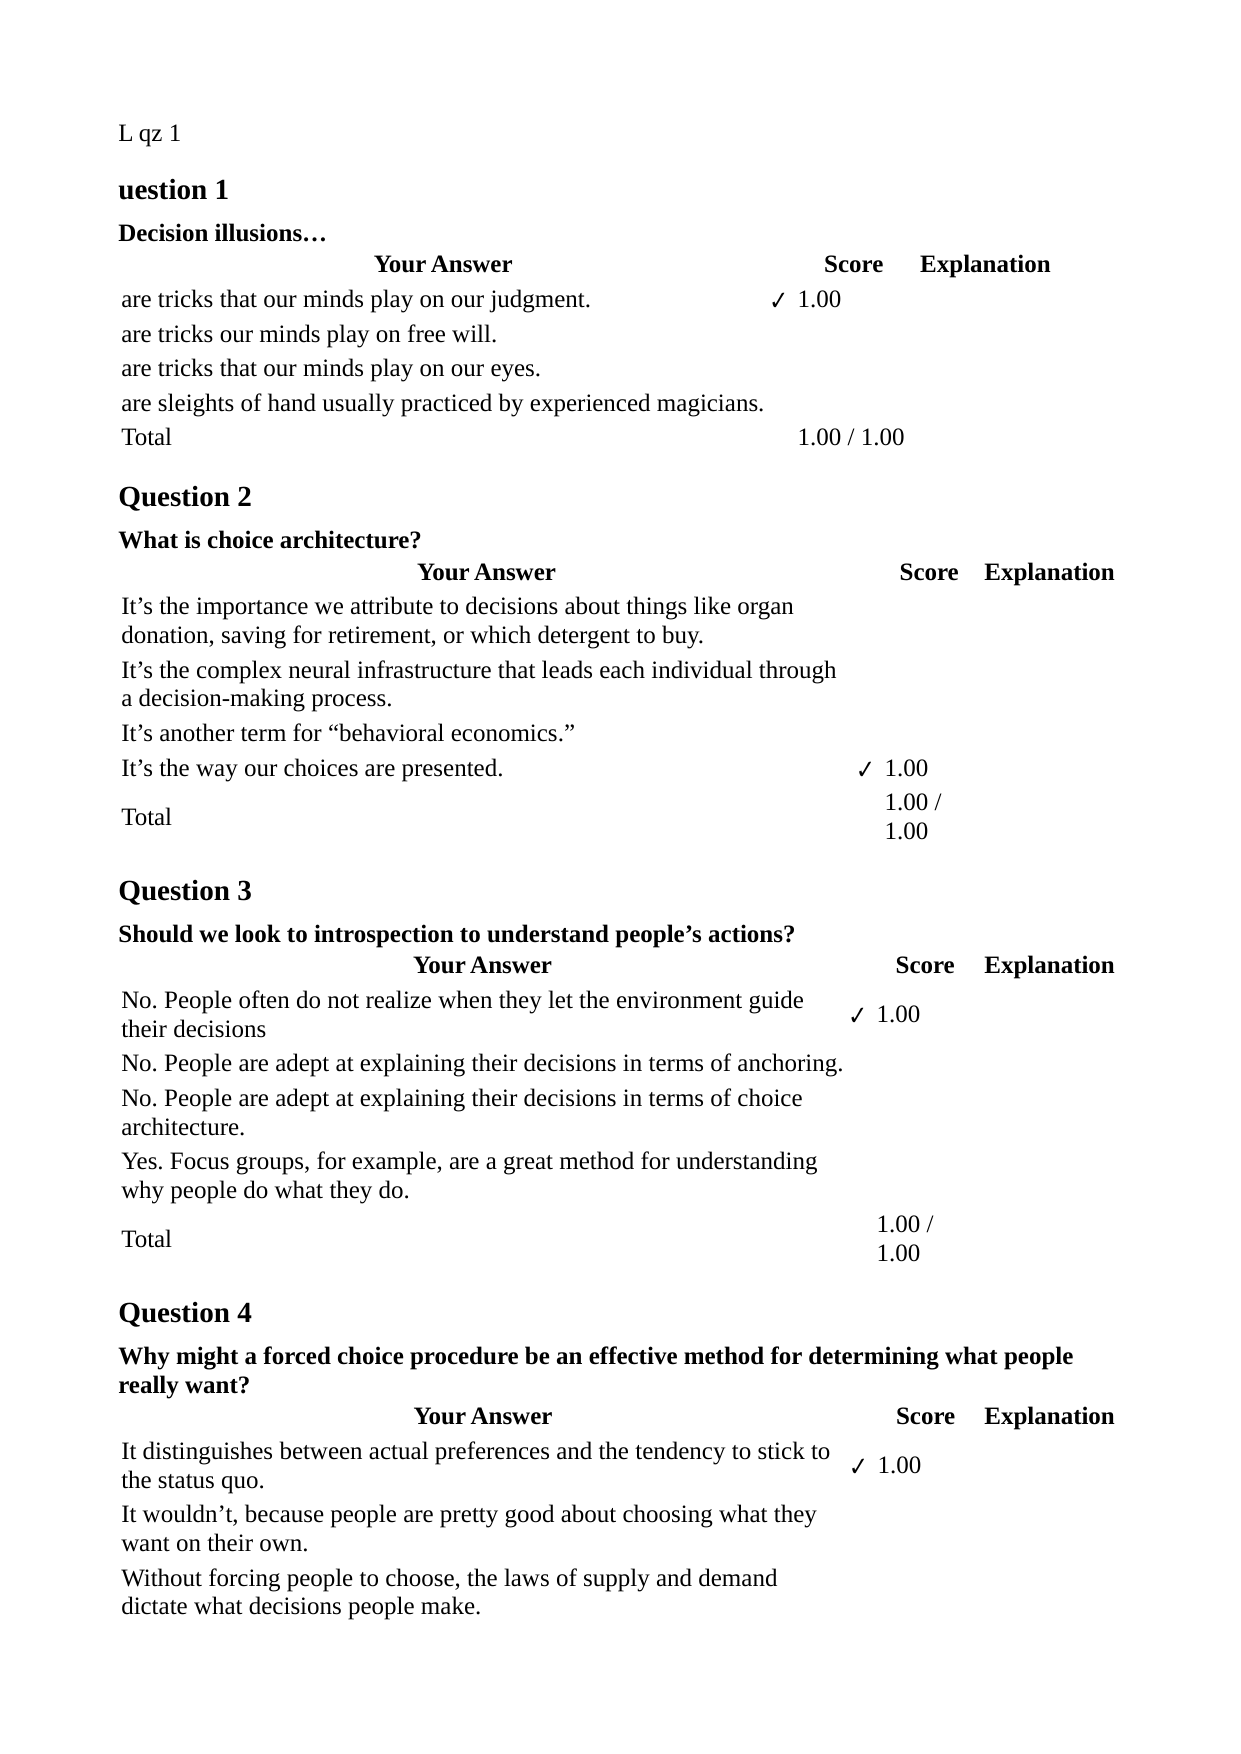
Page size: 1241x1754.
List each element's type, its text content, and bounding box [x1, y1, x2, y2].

table_cell [977, 589, 1122, 652]
subtitle Question 2 [118, 479, 1122, 513]
table_header [768, 247, 794, 281]
table_cell [874, 1560, 977, 1623]
table_header Explanation [977, 554, 1122, 588]
table_cell [855, 715, 881, 750]
table_cell [795, 350, 913, 385]
table_cell Yes. Focus groups, for example, are a great method for understanding why people do what they do. [118, 1143, 847, 1207]
table_cell [874, 1143, 977, 1207]
text Decision illusions… [118, 218, 1122, 247]
table_cell 1.00 / 1.00 [795, 420, 913, 454]
table_cell [855, 589, 881, 652]
table_header Your Answer [118, 247, 768, 281]
table_header Explanation [977, 948, 1122, 982]
table_header Your Answer [118, 554, 855, 588]
table_cell ✔ [848, 1433, 874, 1496]
table_cell are tricks our minds play on free will. [118, 316, 768, 350]
table_cell Total [118, 420, 768, 454]
table_cell No. People are adept at explaining their decisions in terms of choice architecture. [118, 1080, 847, 1143]
table_cell [874, 1496, 977, 1560]
table_cell 1.00 [874, 982, 977, 1045]
table_cell [977, 1080, 1122, 1143]
table_cell ✔ [768, 281, 794, 316]
table_header Score [795, 247, 913, 281]
table_cell [977, 652, 1122, 715]
table_cell [847, 1045, 873, 1080]
table_cell [977, 982, 1122, 1045]
table_header [855, 554, 881, 588]
subtitle uestion 1 [118, 172, 1122, 205]
text Why might a forced choice procedure be an effective method for determining what people really want? [118, 1341, 1122, 1398]
table_cell [881, 652, 977, 715]
text What is choice architecture? [118, 525, 1122, 554]
table_header [847, 948, 873, 982]
table_cell [881, 715, 977, 750]
table_cell [768, 420, 794, 454]
table_cell [874, 1045, 977, 1080]
subtitle Question 4 [118, 1295, 1122, 1328]
table_cell [881, 589, 977, 652]
text Should we look to introspection to understand people’s actions? [118, 919, 1122, 947]
table_cell [847, 1080, 873, 1143]
table_cell [768, 350, 794, 385]
table_cell are sleights of hand usually practiced by experienced magicians. [118, 385, 768, 419]
table_cell It’s the importance we attribute to decisions about things like organ donation, saving for retirement, or which detergent to buy. [118, 589, 855, 652]
table_cell [913, 385, 1058, 419]
text L qz 1 [118, 118, 1122, 147]
table_cell are tricks that our minds play on our eyes. [118, 350, 768, 385]
table_cell [855, 784, 881, 848]
table_cell [977, 1045, 1122, 1080]
table_header Your Answer [118, 1399, 848, 1433]
table_cell [795, 316, 913, 350]
table_cell [977, 1143, 1122, 1207]
subtitle Question 3 [118, 873, 1122, 906]
table_cell [913, 420, 1058, 454]
table_cell are tricks that our minds play on our judgment. [118, 281, 768, 316]
table_cell Total [118, 1207, 847, 1270]
table_cell [848, 1560, 874, 1623]
table_cell [874, 1080, 977, 1143]
table_cell [977, 784, 1122, 848]
table_cell ✔ [847, 982, 873, 1045]
table_cell [847, 1207, 873, 1270]
table_cell [848, 1496, 874, 1560]
table_cell 1.00 [874, 1433, 977, 1496]
table_cell [768, 316, 794, 350]
table_header [848, 1399, 874, 1433]
table_cell 1.00 / 1.00 [881, 784, 977, 848]
table_cell No. People often do not realize when they let the environment guide their decisions [118, 982, 847, 1045]
table_cell [977, 1433, 1122, 1496]
table_cell [768, 385, 794, 419]
table_cell ✔ [855, 750, 881, 784]
table_header Your Answer [118, 948, 847, 982]
table_cell It’s the way our choices are presented. [118, 750, 855, 784]
table_cell 1.00 / 1.00 [874, 1207, 977, 1270]
table_cell Without forcing people to choose, the laws of supply and demand dictate what decisions people make. [118, 1560, 848, 1623]
table_header Explanation [977, 1399, 1122, 1433]
table_cell [977, 750, 1122, 784]
table_header Explanation [913, 247, 1058, 281]
table_cell It wouldn’t, because people are pretty good about choosing what they want on their own. [118, 1496, 848, 1560]
table_cell No. People are adept at explaining their decisions in terms of anchoring. [118, 1045, 847, 1080]
table_cell [913, 281, 1058, 316]
table_cell [977, 1207, 1122, 1270]
table_cell [855, 652, 881, 715]
table_cell [977, 1560, 1122, 1623]
table_cell It’s another term for “behavioral economics.” [118, 715, 855, 750]
table_header Score [874, 1399, 977, 1433]
table_cell 1.00 [795, 281, 913, 316]
table_cell [913, 350, 1058, 385]
table_cell [977, 1496, 1122, 1560]
table_cell [795, 385, 913, 419]
table_cell [847, 1143, 873, 1207]
table_cell 1.00 [881, 750, 977, 784]
table_header Score [874, 948, 977, 982]
table_cell Total [118, 784, 855, 848]
table_cell It distinguishes between actual preferences and the tendency to stick to the status quo. [118, 1433, 848, 1496]
table_cell [913, 316, 1058, 350]
table_cell It’s the complex neural infrastructure that leads each individual through a decision-making process. [118, 652, 855, 715]
table_header Score [881, 554, 977, 588]
table_cell [977, 715, 1122, 750]
